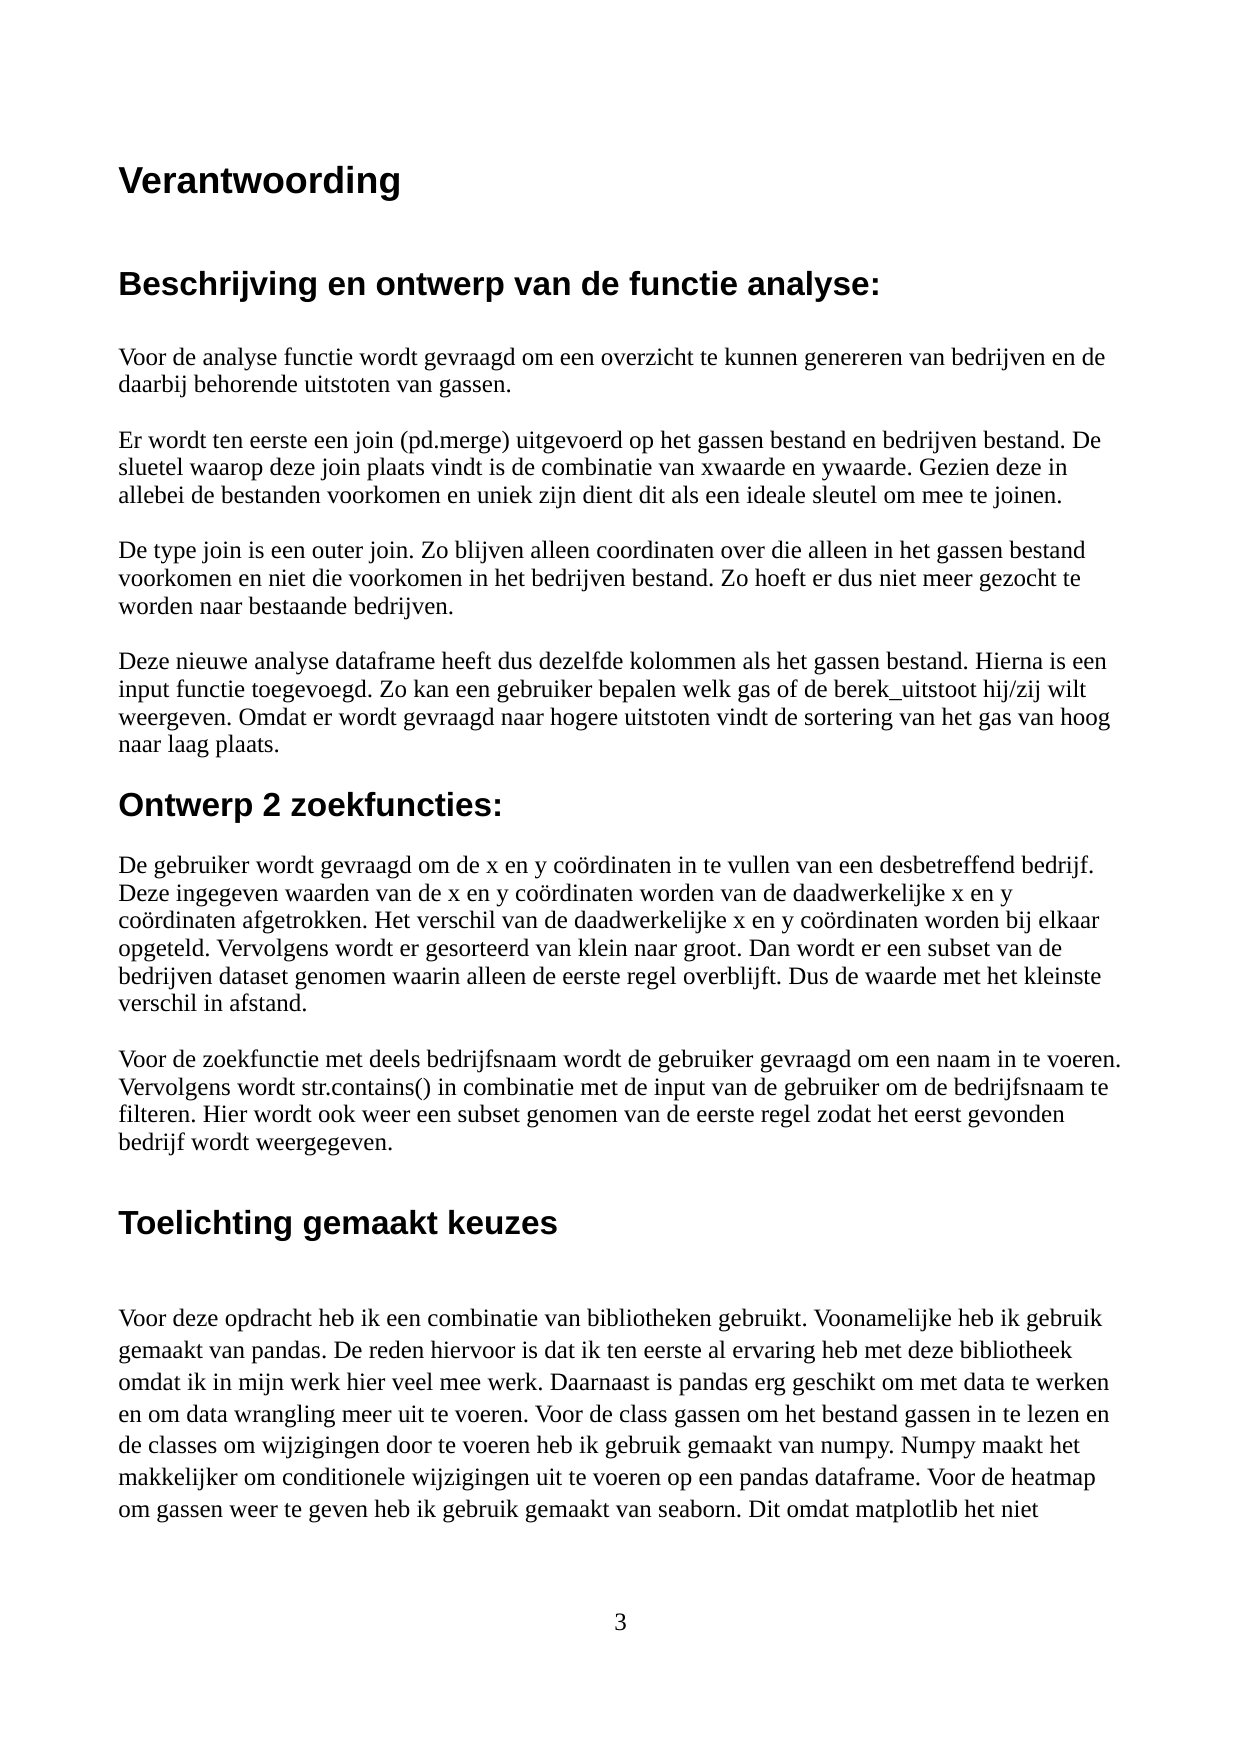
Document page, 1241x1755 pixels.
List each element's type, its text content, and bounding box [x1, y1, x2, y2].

text Voor deze opdracht heb ik een combinatie van bibliotheken gebruikt. Voonamelijke heb ik gebruik gemaakt van pandas. De reden hiervoor is dat ik ten eerste al ervaring heb met deze bibliotheek omdat ik in mijn werk hier veel mee werk. Daarnaast is pandas erg geschikt om met data te werken en om data wrangling meer uit te voeren. Voor de class gassen om het bestand gassen in te lezen en de classes om wijzigingen door te voeren heb ik gebruik gemaakt van numpy. Numpy maakt het makkelijker om conditionele wijzigingen uit te voeren op een pandas dataframe. Voor de heatmap om gassen weer te geven heb ik gebruik gemaakt van seaborn. Dit omdat matplotlib het niet [118, 1304, 1122, 1523]
subtitle Beschrijving en ontwerp van de functie analyse: [118, 265, 1122, 302]
text Voor de analyse functie wordt gevraagd om een overzicht te kunnen genereren van bedrijven en de daarbij behorende uitstoten van gassen. [118, 343, 1122, 398]
text De type join is een outer join. Zo blijven alleen coordinaten over die alleen in het gassen bestand voorkomen en niet die voorkomen in het bedrijven bestand. Zo hoeft er dus niet meer gezocht te worden naar bestaande bedrijven. [118, 537, 1122, 620]
text De gebruiker wordt gevraagd om de x en y coördinaten in te vullen van een desbetreffend bedrijf. [118, 851, 1122, 879]
text Er wordt ten eerste een join (pd.merge) uitgevoerd op het gassen bestand en bedrijven bestand. De sluetel waarop deze join plaats vindt is de combinatie van xwaarde en ywaarde. Gezien deze in allebei de bestanden voorkomen en uniek zijn dient dit als een ideale sleutel om mee te joinen. [118, 426, 1122, 509]
text Ontwerp 2 zoekfuncties: [118, 786, 1122, 823]
text Deze nieuwe analyse dataframe heeft dus dezelfde kolommen als het gassen bestand. Hierna is een input functie toegevoegd. Zo kan een gebruiker bepalen welk gas of de berek_uitstoot hij/zij wilt weergeven. Omdat er wordt gevraagd naar hogere uitstoten vindt de sortering van het gas van hoog naar laag plaats. [118, 647, 1122, 758]
text Deze ingegeven waarden van de x en y coördinaten worden van de daadwerkelijke x en y coördinaten afgetrokken. Het verschil van de daadwerkelijke x en y coördinaten worden bij elkaar opgeteld. Vervolgens wordt er gesorteerd van klein naar groot. Dan wordt er een subset van de bedrijven dataset genomen waarin alleen de eerste regel overblijft. Dus de waarde met het kleinste verschil in afstand. [118, 879, 1122, 1017]
subtitle Toelichting gemaakt keuzes [118, 1204, 1122, 1242]
subtitle Verantwoording [118, 118, 1122, 202]
text Voor de zoekfunctie met deels bedrijfsnaam wordt de gebruiker gevraagd om een naam in te voeren. Vervolgens wordt str.contains() in combinatie met de input van de gebruiker om de bedrijfsnaam te filteren. Hier wordt ook weer een subset genomen van de eerste regel zodat het eerst gevonden bedrijf wordt weergegeven. [118, 1045, 1122, 1156]
